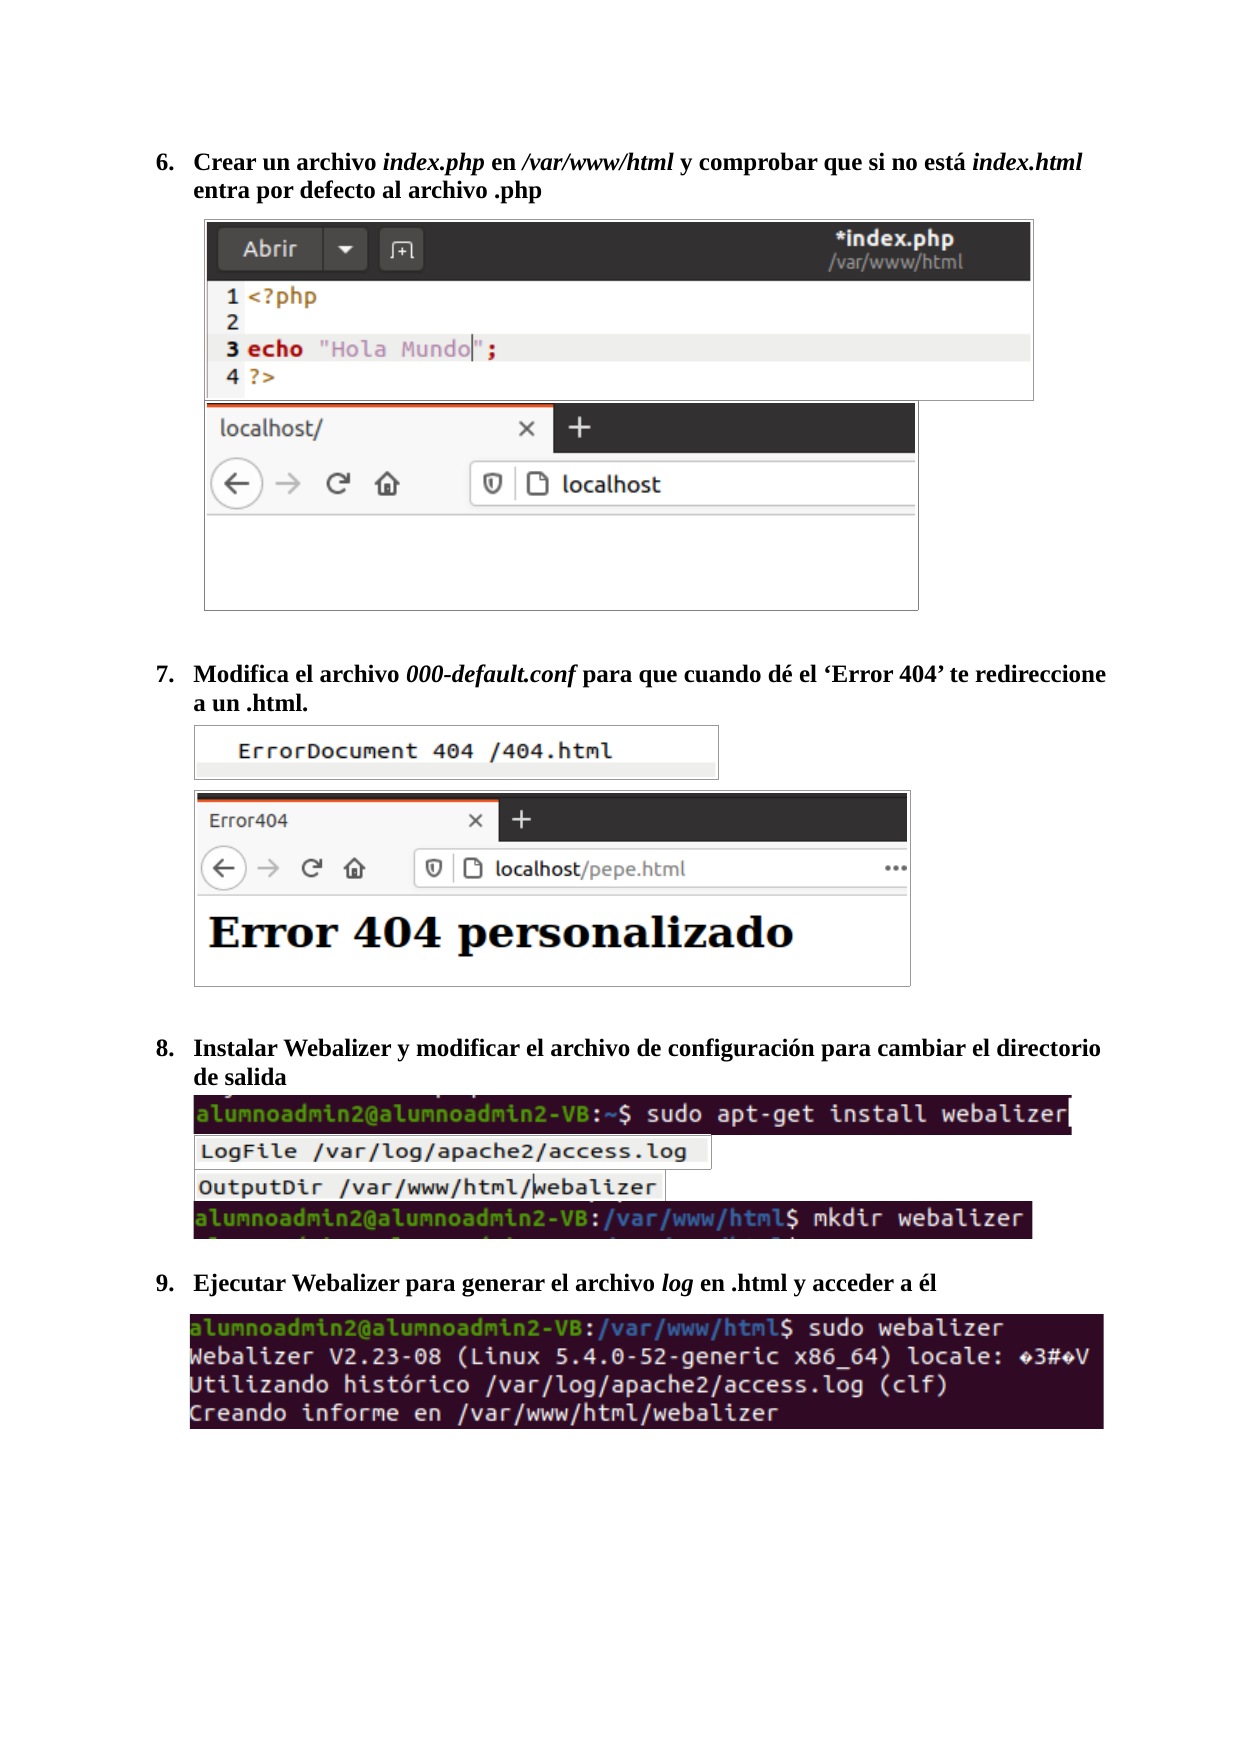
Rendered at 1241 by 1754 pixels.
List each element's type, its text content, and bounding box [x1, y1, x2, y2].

picture [196, 727, 716, 777]
list Modifica el archivo 000-default.conf para que cuando dé el ‘Error 404’ te redireccione a un .html. [156, 659, 1122, 717]
list Crear un archivo index.php en /var/www/html y comprobar que si no está index.html entra por defecto al archivo .php [156, 147, 1122, 204]
picture [193, 1171, 1033, 1239]
picture [197, 793, 907, 983]
list Instalar Webalizer y modificar el archivo de configuración para cambiar el directorio de salida [156, 1033, 1122, 1090]
picture [196, 1137, 708, 1166]
list Ejecutar Webalizer para generar el archivo log en .html y acceder a él [156, 1268, 1122, 1296]
picture [189, 1314, 1104, 1429]
picture [206, 222, 1031, 398]
picture [206, 403, 915, 607]
picture [193, 1095, 1072, 1135]
